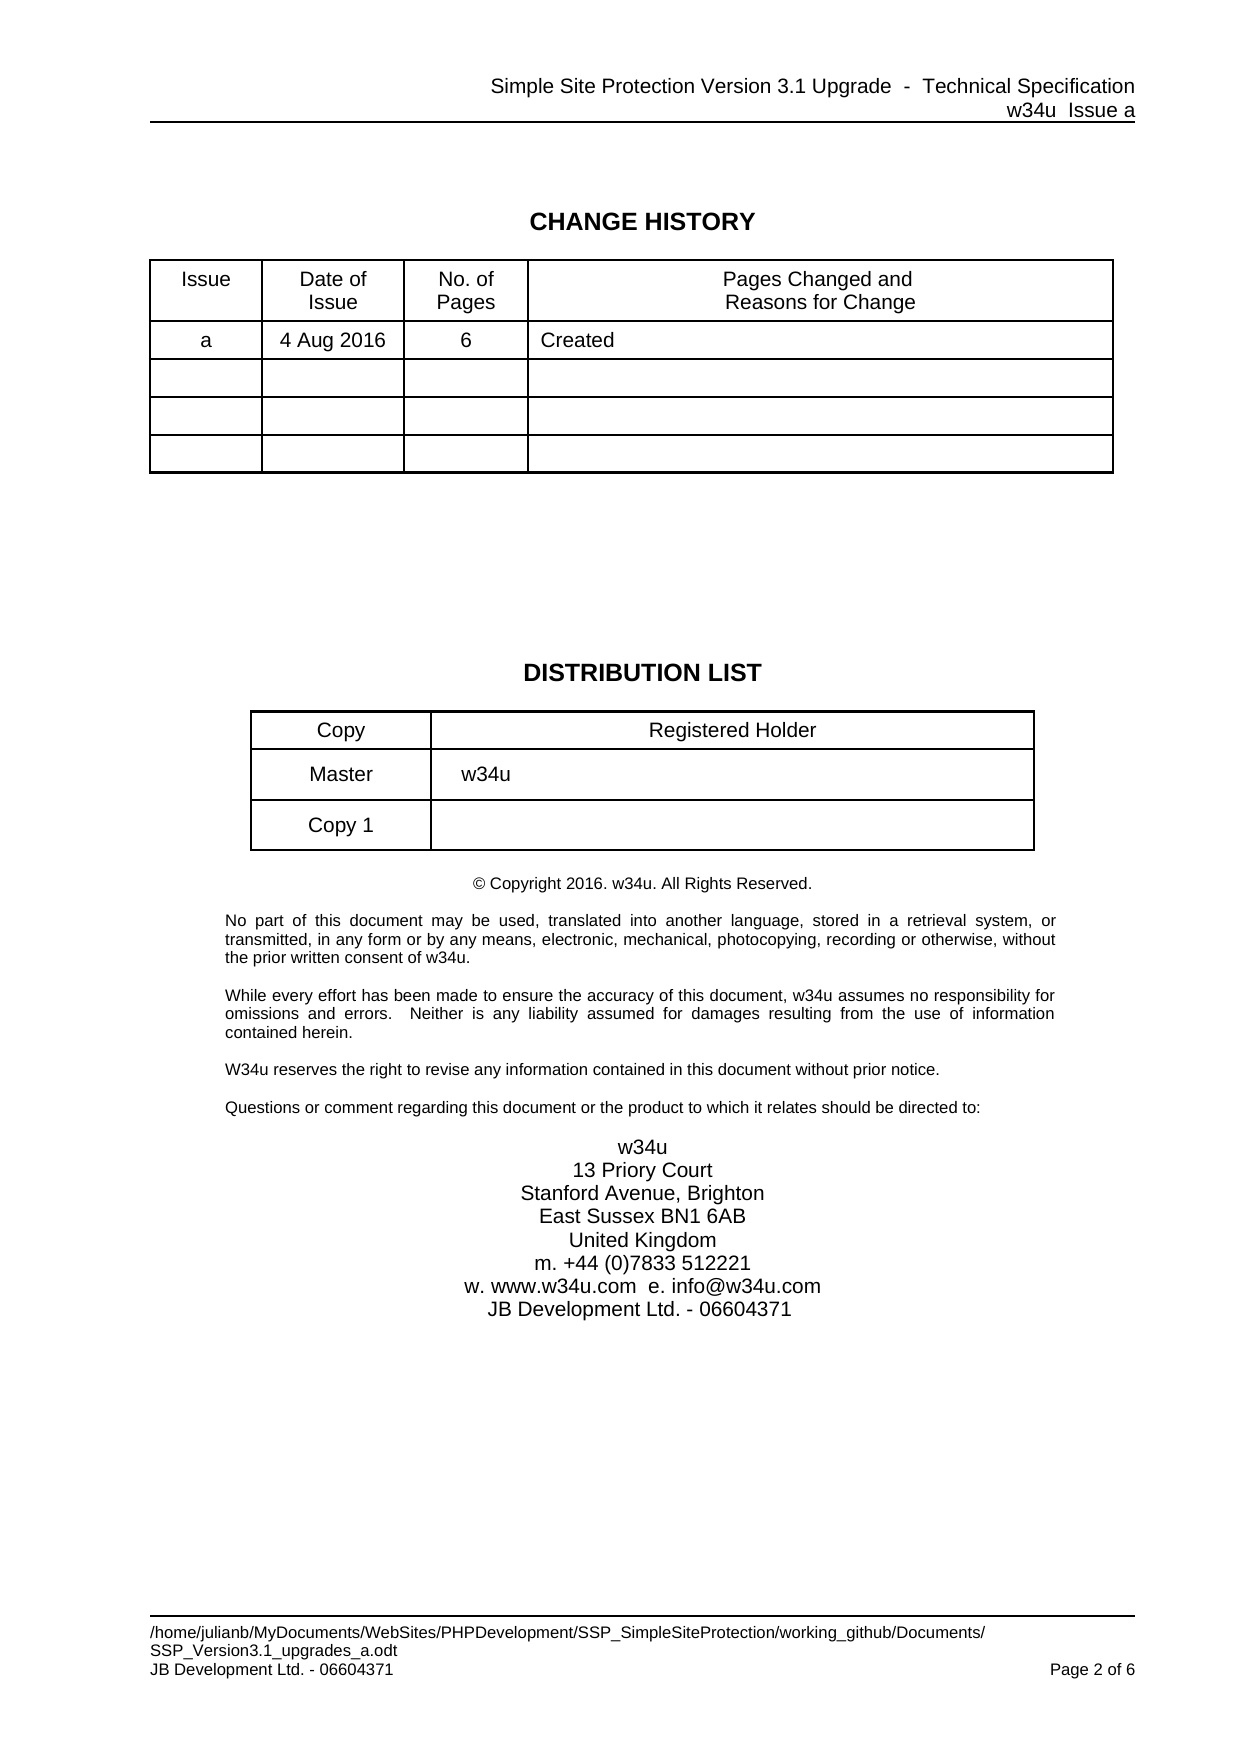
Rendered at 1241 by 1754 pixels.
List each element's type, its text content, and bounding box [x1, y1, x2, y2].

text © Copyright 2016. w34u. All Rights Reserved. [150, 874, 1135, 893]
table_cell 6 [405, 322, 527, 358]
text w34u [150, 1135, 1135, 1158]
title CHANGE HISTORY [150, 208, 1135, 236]
table_header Date of Issue [263, 261, 403, 320]
table_cell [151, 436, 261, 471]
table_cell [529, 360, 1112, 396]
title Distribution List [150, 659, 1135, 687]
table_cell Created [529, 322, 1112, 358]
table_cell [151, 398, 261, 433]
text 13 Priory Court Stanford Avenue, Brighton [150, 1158, 1135, 1205]
table_cell [263, 436, 403, 471]
table_cell [405, 360, 527, 396]
text East Sussex BN1 6AB [150, 1205, 1135, 1228]
table_cell a [151, 322, 261, 358]
table_header Pages Changed and Reasons for Change [529, 261, 1112, 320]
text United Kingdom [150, 1228, 1135, 1251]
table_header Issue [151, 261, 261, 320]
text w. www.w34u.com e. info@w34u.com [150, 1274, 1135, 1298]
table_header Copy [252, 713, 430, 748]
table_cell Master [252, 750, 430, 798]
table_cell [432, 801, 1033, 849]
text Questions or comment regarding this document or the product to which it relates should be directed to: [225, 1098, 1057, 1117]
table_cell [263, 398, 403, 433]
table_cell [529, 398, 1112, 433]
text No part of this document may be used, translated into another language, stored in a retrieval system, or transmitted, in any form or by any means, electronic, mechanical, photocopying, recording or otherwise, without the prior written consent of w34u. [225, 911, 1057, 967]
text While every effort has been made to ensure the accuracy of this document, w34u assumes no responsibility for omissions and errors. Neither is any liability assumed for damages resulting from the use of information contained herein. [225, 986, 1057, 1042]
table_cell [529, 436, 1112, 471]
table_cell w34u [432, 750, 1033, 798]
table_cell Copy 1 [252, 801, 430, 849]
table_cell [405, 398, 527, 433]
table_cell [405, 436, 527, 471]
table_cell [263, 360, 403, 396]
text W34u reserves the right to revise any information contained in this document without prior notice. [225, 1061, 1057, 1079]
table_header Registered Holder [432, 713, 1033, 748]
table_header No. of Pages [405, 261, 527, 320]
text JB Development Ltd. - 06604371 [150, 1298, 1135, 1321]
text m. +44 (0)7833 512221 [150, 1251, 1135, 1274]
table_cell 4 Aug 2016 [263, 322, 403, 358]
table_cell [151, 360, 261, 396]
